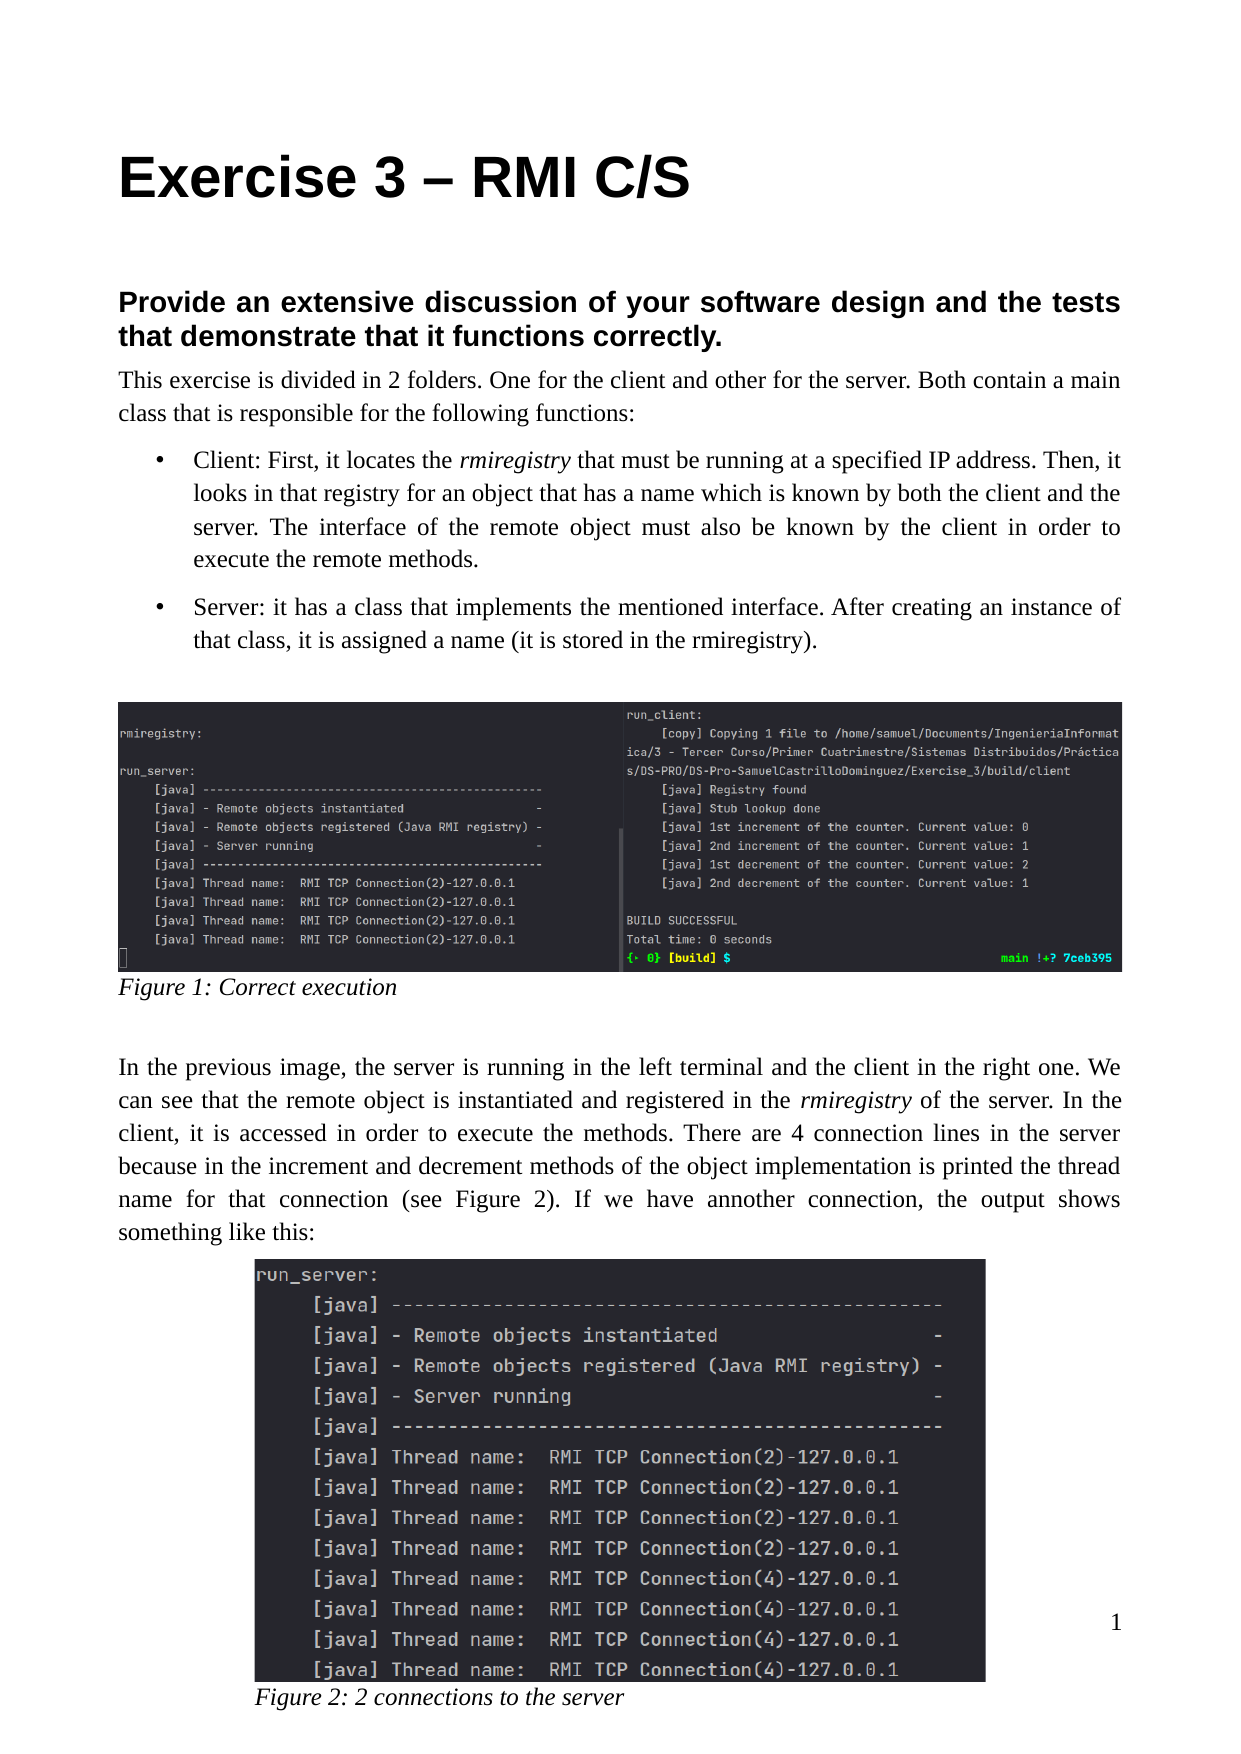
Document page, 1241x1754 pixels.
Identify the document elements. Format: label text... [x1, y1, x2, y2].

title Exercise 3 – RMI C/S [118, 143, 1122, 210]
list Client: First, it locates the rmiregistry that must be running at a specified IP address. Then, it looks in that registry for an object that has a name which is known by both the client and the server. The interface of the remote object must also be known by the client in order to execute the remote methods. [156, 446, 1122, 573]
list Server: it has a class that implements the mentioned interface. After creating an instance of that class, it is assigned a name (it is stored in the rmiregistry). [156, 592, 1122, 654]
picture [118, 702, 1123, 972]
text This exercise is divided in 2 folders. One for the client and other for the server. Both contain a main class that is responsible for the following functions: [118, 365, 1122, 427]
picture [254, 1259, 986, 1682]
subtitle Provide an extensive discussion of your software design and the tests that demonstrate that it functions correctly. [118, 285, 1122, 352]
text In the previous image, the server is running in the left terminal and the client in the right one. We can see that the remote object is instantiated and registered in the rmiregistry of the server. In the client, it is accessed in order to execute the methods. There are 4 connection lines in the server because in the increment and decrement methods of the object implementation is printed the thread name for that connection (see Figure 2). If we have annother connection, the output shows something like this: [118, 1052, 1122, 1246]
text Figure 1: Correct execution [118, 972, 1122, 1000]
text Figure 2: 2 connections to the server [254, 1682, 986, 1710]
